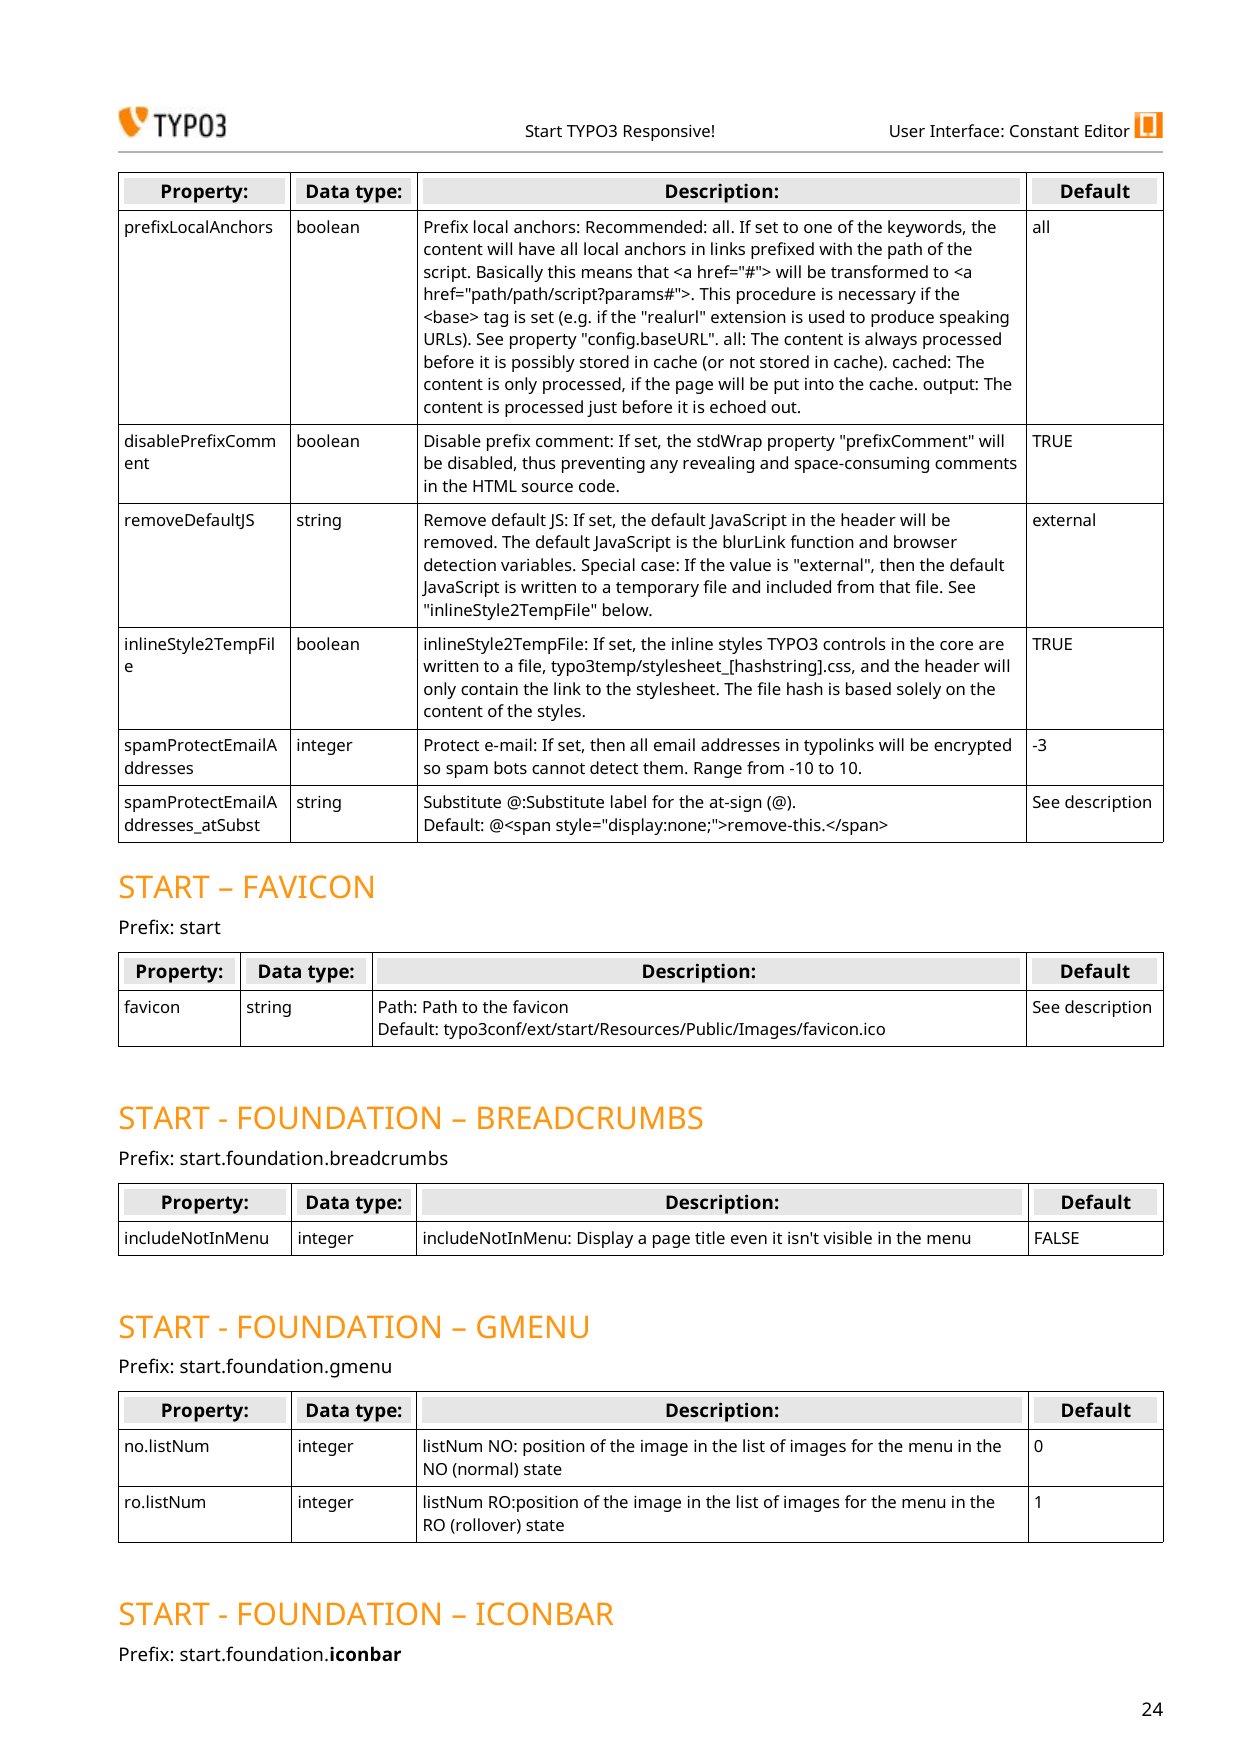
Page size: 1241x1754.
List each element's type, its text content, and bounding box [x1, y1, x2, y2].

table_cell -3 [1027, 730, 1163, 785]
table_header Description: [417, 1184, 1028, 1221]
table_cell Prefix local anchors: Recommended: all. If set to one of the keywords, the content will have all local anchors in links prefixed with the path of the script. Basically this means that <a href="#"> will be transformed to <a href="path/path/script?params#">. This procedure is necessary if the <base> tag is set (e.g. if the "realurl" extension is used to produce speaking URLs). See property "config.baseURL". all: The content is always processed before it is possibly stored in cache (or not stored in cache). cached: The content is only processed, if the page will be put into the cache. output: The content is processed just before it is echoed out. [418, 211, 1026, 424]
table_cell string [241, 991, 372, 1046]
table_header Data type: [241, 953, 372, 990]
subtitle START - FOUNDATION – ICONBAR [118, 1592, 1163, 1634]
table_cell Path: Path to the favicon Default: typo3conf/ext/start/Resources/Public/Images/favicon.ico [373, 991, 1026, 1046]
table_cell 0 [1029, 1430, 1163, 1486]
table_cell integer [292, 1487, 416, 1542]
table_cell integer [292, 1430, 416, 1486]
table_header Default [1029, 1392, 1163, 1429]
table_header Data type: [291, 173, 417, 210]
table_cell all [1027, 211, 1163, 424]
table_cell no.listNum [119, 1430, 291, 1486]
table_cell TRUE [1027, 628, 1163, 729]
table_cell string [291, 504, 417, 627]
table_cell prefixLocalAnchors [119, 211, 290, 424]
table_cell inlineStyle2TempFile: If set, the inline styles TYPO3 controls in the core are written to a file, typo3temp/stylesheet_[hashstring].css, and the header will only contain the link to the stylesheet. The file hash is based solely on the content of the styles. [418, 628, 1026, 729]
table_cell listNum RO:position of the image in the list of images for the menu in the RO (rollover) state [417, 1487, 1028, 1542]
table_header Property: [119, 1184, 291, 1221]
table_cell favicon [119, 991, 240, 1046]
text Prefix: start.foundation.breadcrumbs [118, 1145, 1163, 1171]
table_cell See description [1027, 786, 1163, 842]
subtitle START - FOUNDATION – BREADCRUMBS [118, 1096, 1163, 1139]
table_cell disablePrefixComment [119, 425, 290, 503]
text Prefix: start.foundation.gmenu [118, 1353, 1163, 1379]
table_header Default [1029, 1184, 1163, 1221]
table_header Property: [119, 953, 240, 990]
table_cell integer [292, 1222, 416, 1255]
table_header Property: [119, 1392, 291, 1429]
text Prefix: start.foundation.iconbar [118, 1640, 1163, 1666]
table_header Description: [417, 1392, 1028, 1429]
table_cell listNum NO: position of the image in the list of images for the menu in the NO (normal) state [417, 1430, 1028, 1486]
table_cell boolean [291, 425, 417, 503]
picture [1134, 112, 1163, 138]
table_cell ro.listNum [119, 1487, 291, 1542]
table_cell Substitute @:Substitute label for the at-sign (@). Default: @<span style="display:none;">remove-this.</span> [418, 786, 1026, 842]
table_cell spamProtectEmailAddresses [119, 730, 290, 785]
table_header Description: [418, 173, 1026, 210]
table_header Property: [119, 173, 290, 210]
table_cell Remove default JS: If set, the default JavaScript in the header will be removed. The default JavaScript is the blurLink function and browser detection variables. Special case: If the value is "external", then the default JavaScript is written to a temporary file and included from that file. See "inlineStyle2TempFile" below. [418, 504, 1026, 627]
table_cell integer [291, 730, 417, 785]
table_cell Disable prefix comment: If set, the stdWrap property "prefixComment" will be disabled, thus preventing any revealing and space-consuming comments in the HTML source code. [418, 425, 1026, 503]
table_cell See description [1027, 991, 1163, 1046]
table_cell boolean [291, 628, 417, 729]
table_cell string [291, 786, 417, 842]
text Prefix: start [118, 914, 1163, 940]
table_cell inlineStyle2TempFile [119, 628, 290, 729]
table_cell FALSE [1029, 1222, 1163, 1255]
picture [118, 106, 227, 138]
subtitle START – FAVICON [118, 865, 1163, 908]
table_cell includeNotInMenu: Display a page title even it isn't visible in the menu [417, 1222, 1028, 1255]
table_cell TRUE [1027, 425, 1163, 503]
table_cell external [1027, 504, 1163, 627]
table_cell boolean [291, 211, 417, 424]
table_header Default [1027, 953, 1163, 990]
table_cell 1 [1029, 1487, 1163, 1542]
table_header Default [1027, 173, 1163, 210]
table_header Description: [373, 953, 1026, 990]
table_cell spamProtectEmailAddresses_atSubst [119, 786, 290, 842]
table_cell removeDefaultJS [119, 504, 290, 627]
table_cell includeNotInMenu [119, 1222, 291, 1255]
table_header Data type: [292, 1184, 416, 1221]
table_header Data type: [292, 1392, 416, 1429]
subtitle START - FOUNDATION – GMENU [118, 1304, 1163, 1347]
table_cell Protect e-mail: If set, then all email addresses in typolinks will be encrypted so spam bots cannot detect them. Range from -10 to 10. [418, 730, 1026, 785]
